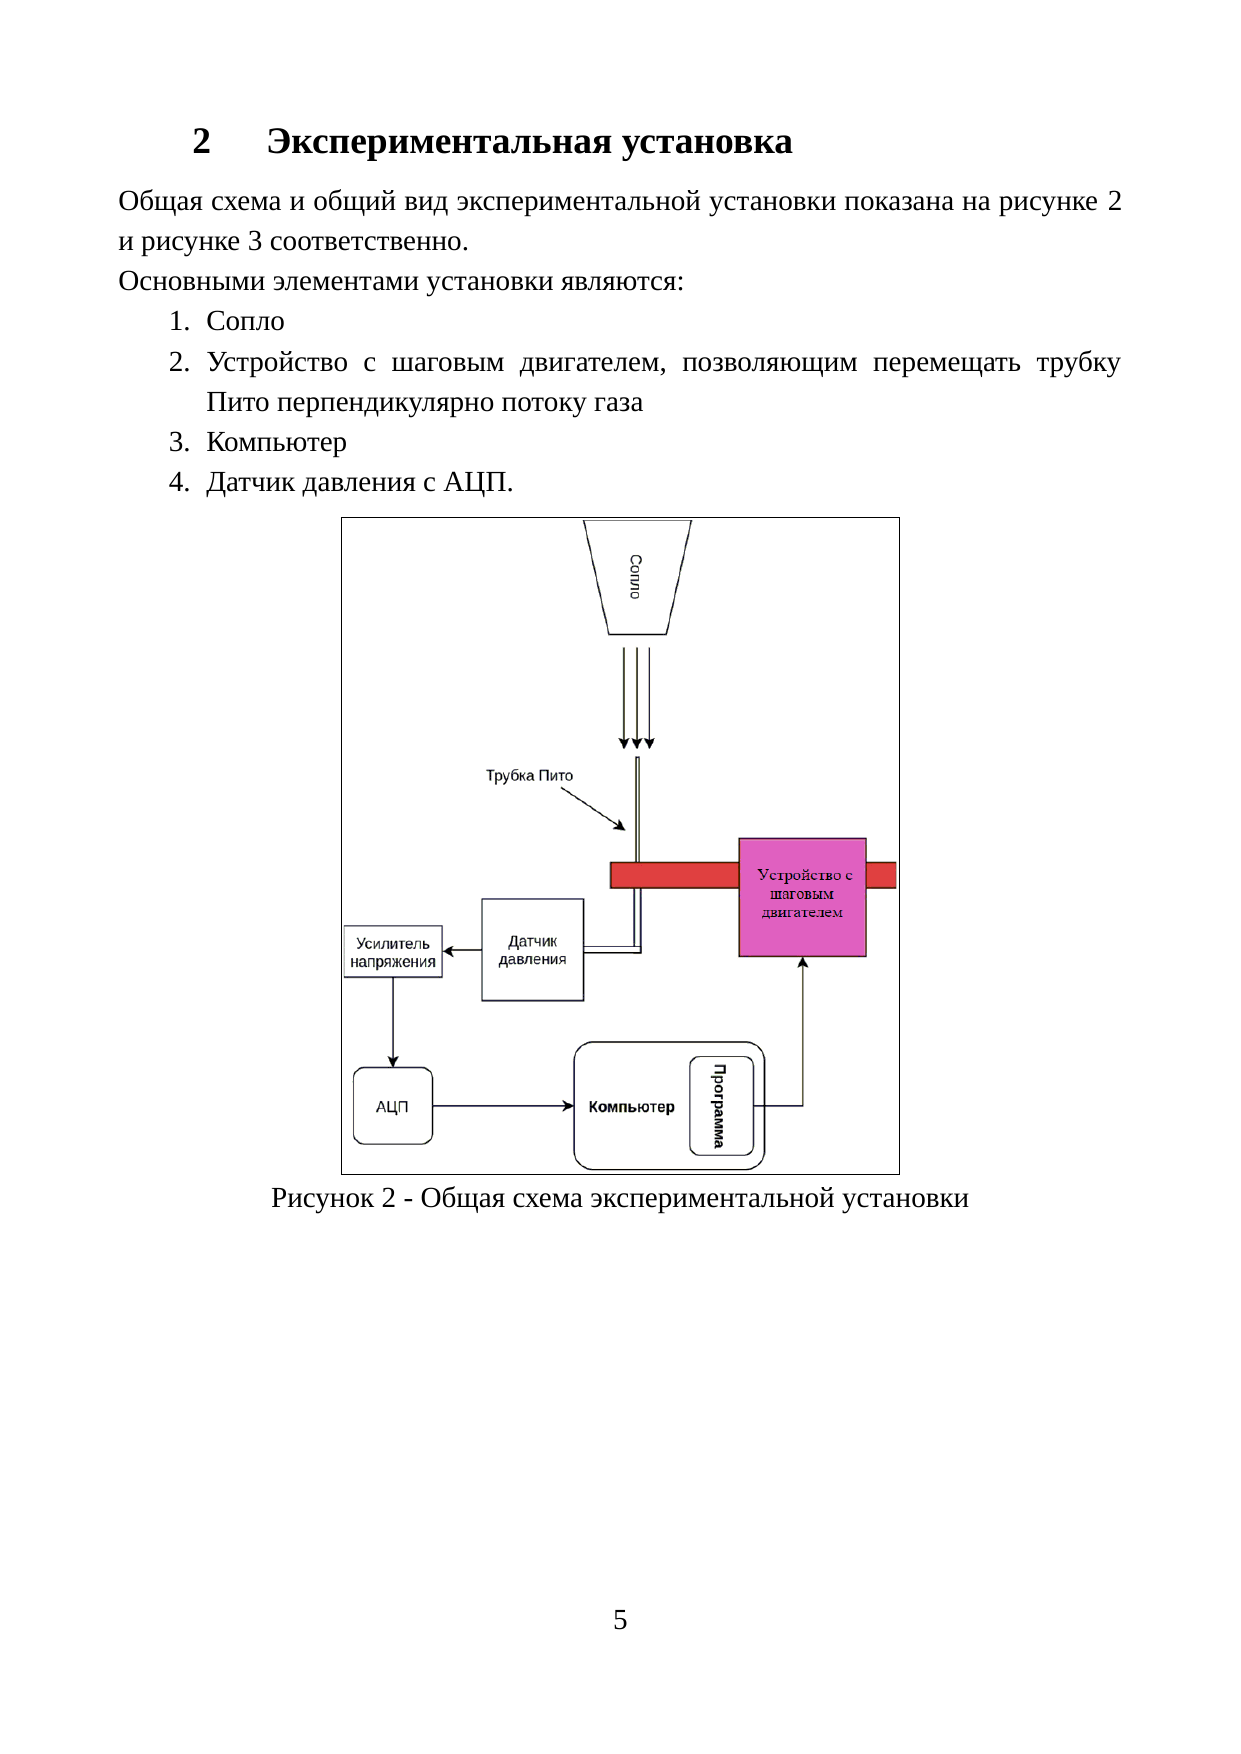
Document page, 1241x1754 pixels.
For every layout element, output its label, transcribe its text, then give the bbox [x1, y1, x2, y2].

picture [343, 520, 897, 1171]
text Основными элементами установки являются: [118, 263, 1122, 297]
text Общая схема и общий вид экспериментальной установки показана на рисунке 2 и рисунке 3 соответственно. [118, 183, 1122, 257]
list Датчик давления с АЦП. [168, 464, 1122, 498]
list Рисунок 2 - Общая схема экспериментальной установки [83, 504, 1122, 1214]
list Сопло [168, 303, 1122, 337]
list Устройство с шаговым двигателем, позволяющим перемещать трубку Пито перпендикулярно потоку газа [168, 344, 1122, 417]
list Компьютер [168, 424, 1122, 458]
subtitle Экспериментальная установка [118, 118, 1122, 161]
